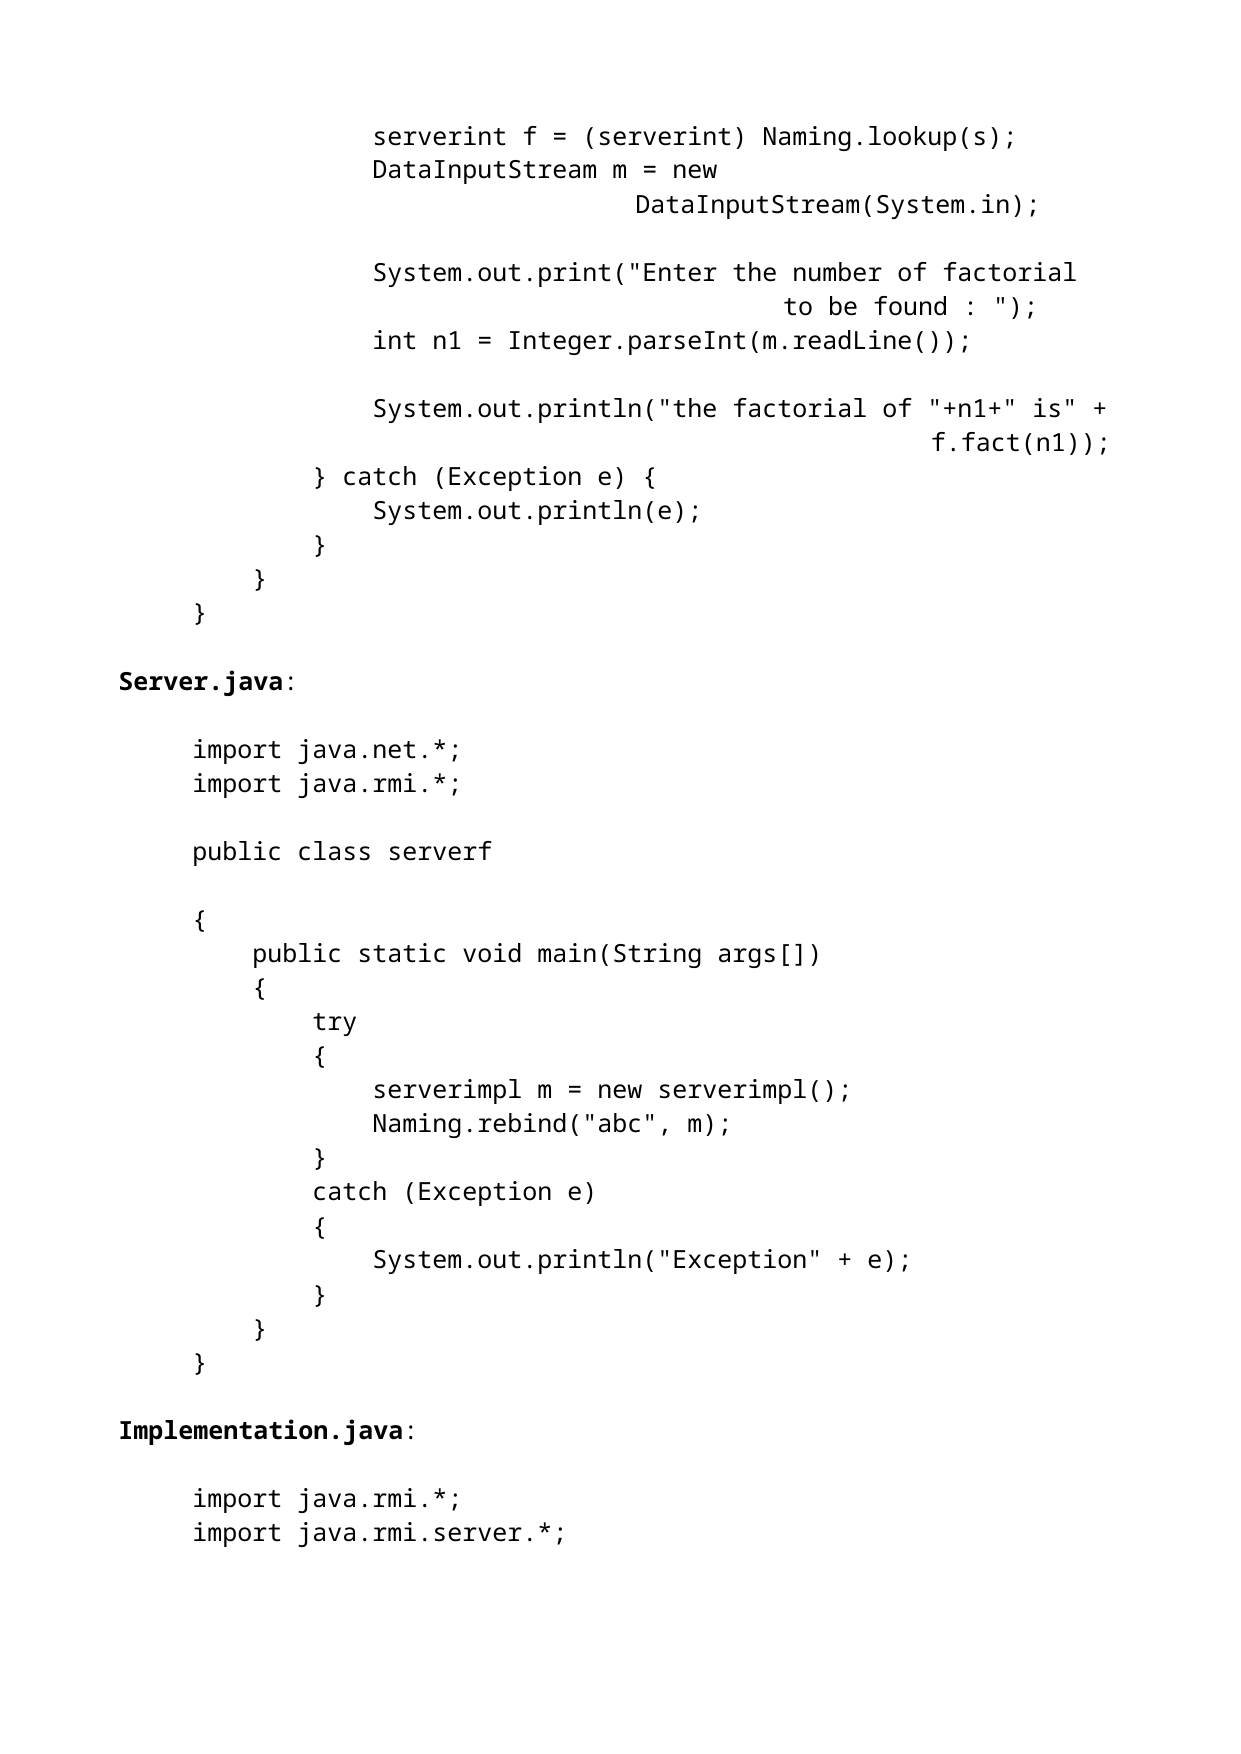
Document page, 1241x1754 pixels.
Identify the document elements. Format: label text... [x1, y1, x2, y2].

text catch (Exception e) [192, 1174, 1122, 1208]
text public static void main(String args[]) [192, 936, 1122, 970]
text System.out.println("Exception" + e); [192, 1242, 1122, 1276]
text import java.net.*; [192, 731, 1122, 765]
text import java.rmi.server.*; [192, 1515, 1122, 1549]
text } [192, 595, 1122, 629]
text System.out.println("the factorial of "+n1+" is" + f.fact(n1)); [192, 391, 1122, 459]
text } [192, 561, 1122, 595]
text int n1 = Integer.parseInt(m.readLine()); [192, 322, 1122, 357]
text serverimpl m = new serverimpl(); [192, 1072, 1122, 1106]
text try [192, 1004, 1122, 1038]
text { [192, 1208, 1122, 1242]
text import java.rmi.*; [192, 765, 1122, 799]
text import java.rmi.*; [192, 1481, 1122, 1515]
text System.out.print("Enter the number of factorial to be found : "); [192, 254, 1122, 322]
text System.out.println(e); [192, 493, 1122, 527]
text } catch (Exception e) { [192, 459, 1122, 493]
text { [192, 902, 1122, 936]
text } [192, 527, 1122, 561]
text } [192, 1344, 1122, 1378]
text serverint f = (serverint) Naming.lookup(s); [192, 118, 1122, 152]
text Server.java: [118, 663, 1122, 697]
text } [192, 1140, 1122, 1174]
text } [192, 1310, 1122, 1344]
text Naming.rebind("abc", m); [192, 1106, 1122, 1140]
text { [192, 970, 1122, 1004]
text } [192, 1276, 1122, 1310]
text public class serverf [192, 833, 1122, 867]
text Implementation.java: [118, 1412, 1122, 1447]
text { [192, 1038, 1122, 1072]
text DataInputStream m = new DataInputStream(System.in); [192, 152, 1122, 220]
